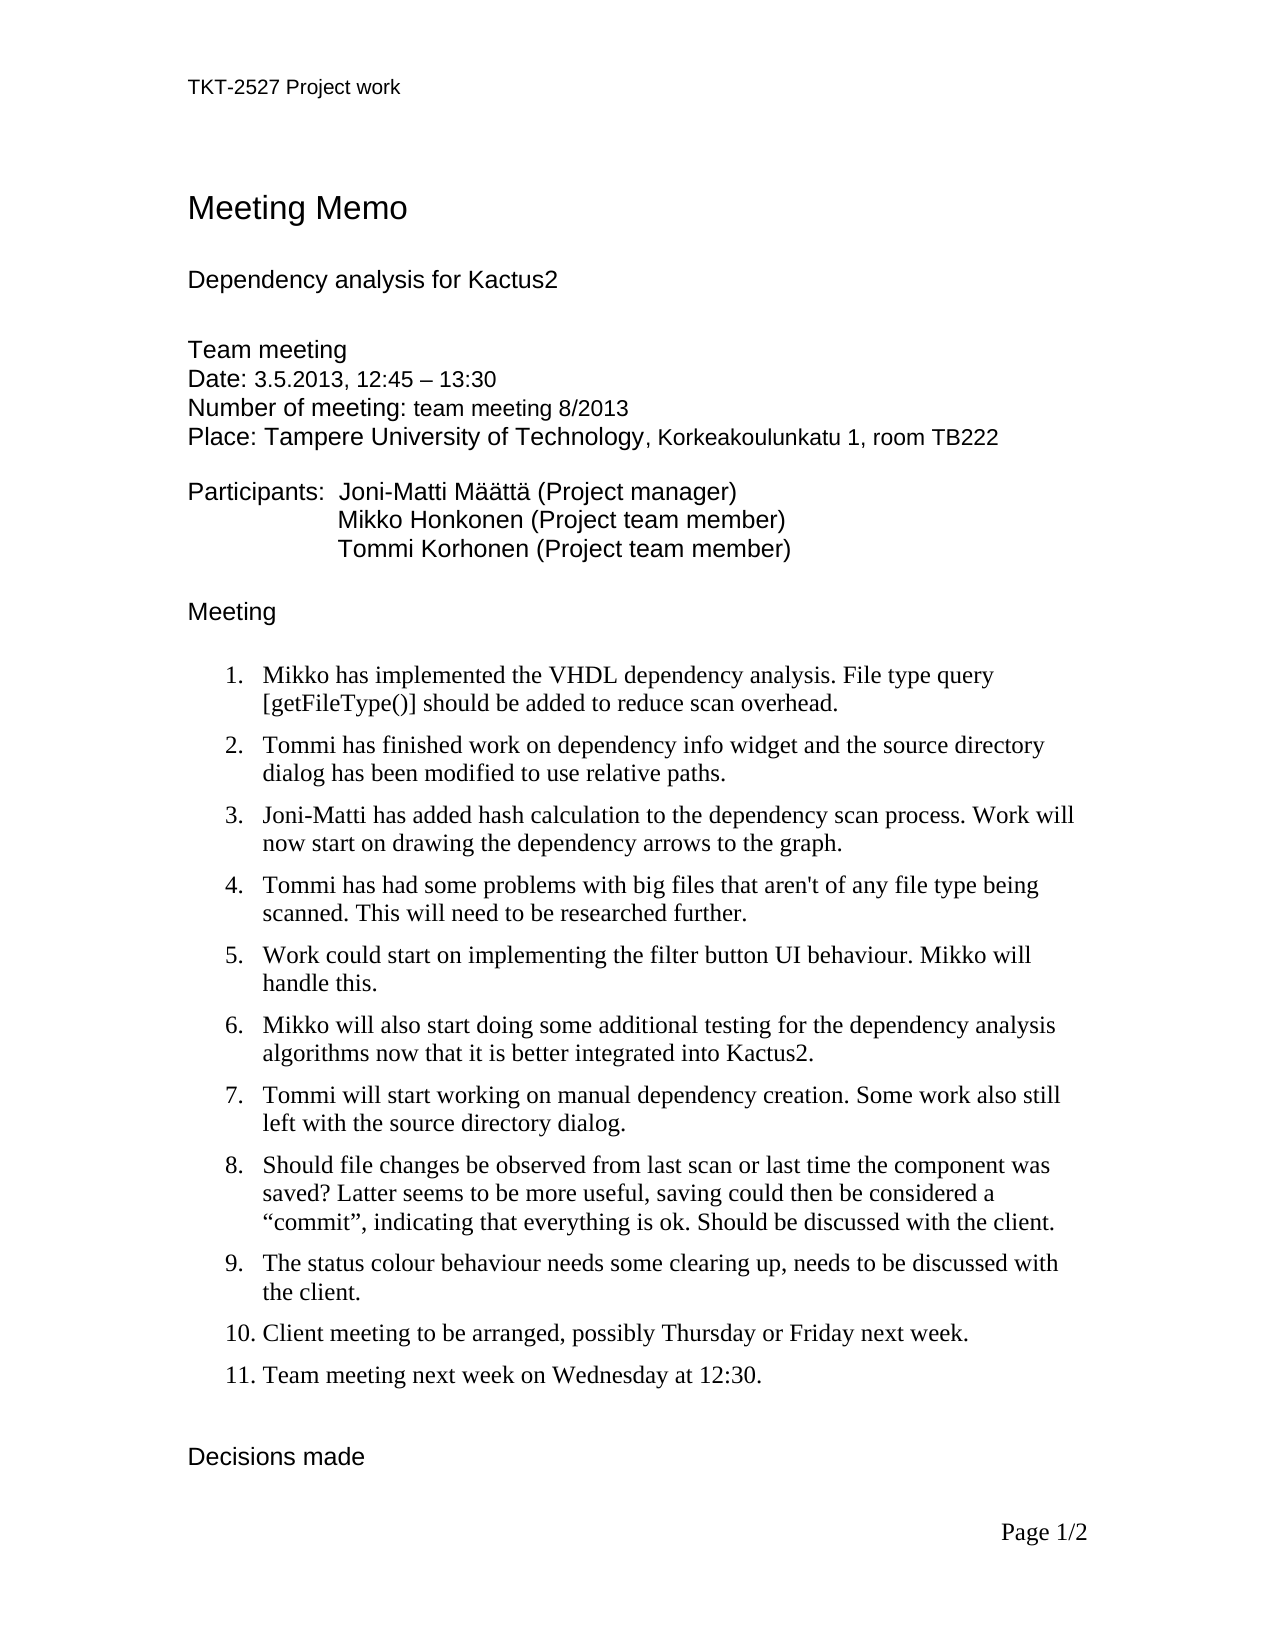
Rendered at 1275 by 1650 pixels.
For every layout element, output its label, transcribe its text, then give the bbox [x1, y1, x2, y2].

text Date: 3.5.2013, 12:45 – 13:30 [187, 364, 1087, 393]
text Decisions made [187, 1442, 1087, 1471]
list Tommi has had some problems with big files that aren't of any file type being scanned. This will need to be researched further. [225, 870, 1087, 927]
list Tommi will start working on manual dependency creation. Some work also still left with the source directory dialog. [225, 1080, 1087, 1137]
list Team meeting next week on Wednesday at 12:30. [225, 1360, 1087, 1388]
list Mikko has implemented the VHDL dependency analysis. File type query [getFileType()] should be added to reduce scan overhead. [225, 660, 1087, 717]
list The status colour behaviour needs some clearing up, needs to be discussed with the client. [225, 1248, 1087, 1306]
list Joni-Matti has added hash calculation to the dependency scan process. Work will now start on drawing the dependency arrows to the graph. [225, 800, 1087, 857]
text Place: Tampere University of Technology, Korkeakoulunkatu 1, room TB222 [187, 422, 1087, 450]
text Meeting [187, 597, 1087, 626]
list Mikko will also start doing some additional testing for the dependency analysis algorithms now that it is better integrated into Kactus2. [225, 1010, 1087, 1067]
text Participants: Joni-Matti Määttä (Project manager) [187, 477, 1087, 505]
text Number of meeting: team meeting 8/2013 [187, 393, 1087, 422]
text Tommi Korhonen (Project team member) [262, 534, 1087, 563]
text Meeting Memo [187, 188, 1087, 227]
text Mikko Honkonen (Project team member) [262, 505, 1087, 534]
list Work could start on implementing the filter button UI behaviour. Mikko will handle this. [225, 940, 1087, 997]
text Team meeting [187, 335, 1087, 364]
list Tommi has finished work on dependency info widget and the source directory dialog has been modified to use relative paths. [225, 730, 1087, 787]
text Dependency analysis for Kactus2 [187, 265, 1087, 294]
list Client meeting to be arranged, possibly Thursday or Friday next week. [225, 1318, 1087, 1347]
list Should file changes be observed from last scan or last time the component was saved? Latter seems to be more useful, saving could then be considered a “commit”, indicating that everything is ok. Should be discussed with the client. [225, 1150, 1087, 1236]
